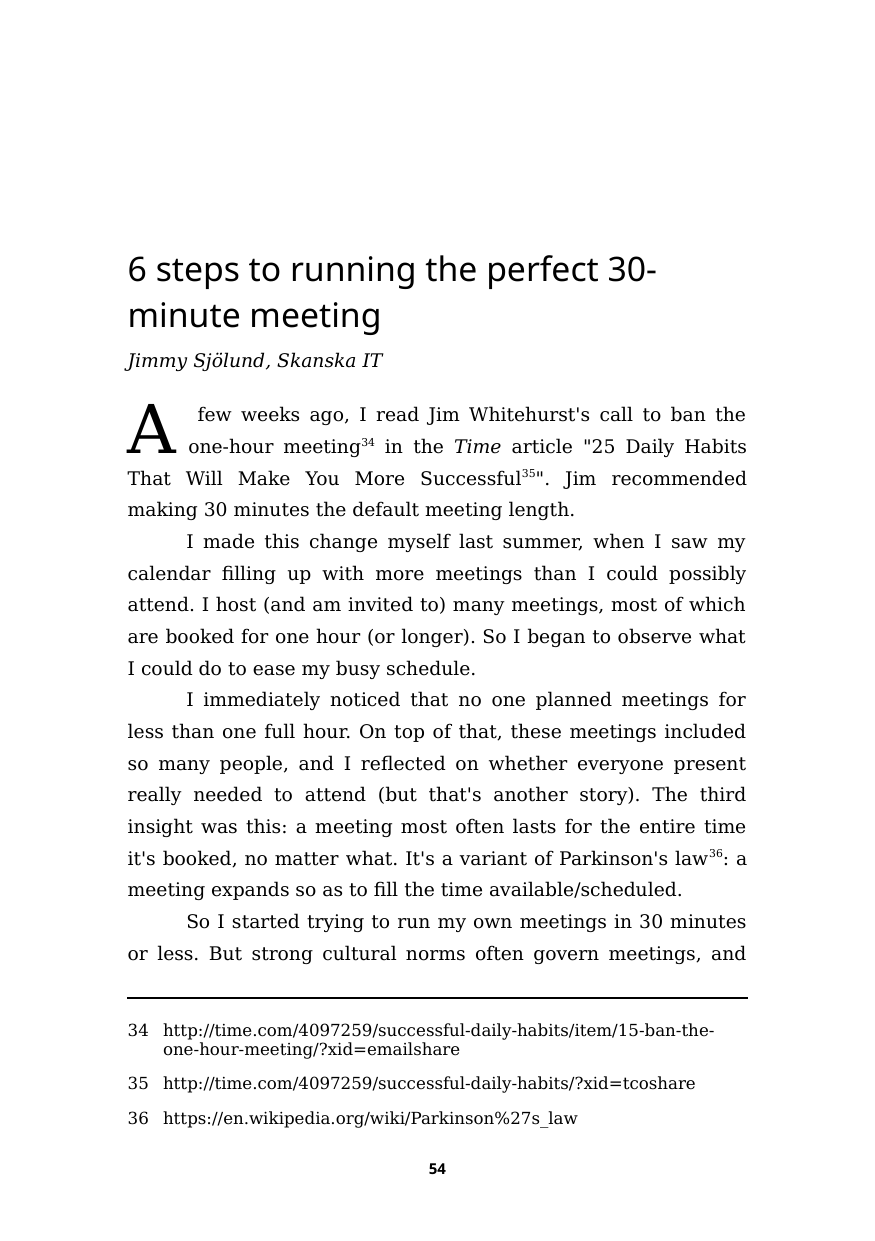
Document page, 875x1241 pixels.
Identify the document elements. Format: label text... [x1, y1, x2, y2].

text Jimmy Sjölund, Skanska IT [127, 350, 747, 372]
text http://time.com/4097259/successful-daily-habits/item/15-ban-the-one-hour-meeting/?xid=emailshare [127, 1021, 747, 1059]
text So I started trying to run my own meetings in 30 minutes or less. But strong cultural norms often govern meetings, and [127, 911, 747, 964]
text I immediately noticed that no one planned meetings for less than one full hour. On top of that, these meetings included so many people, and I reflected on whether everyone present really needed to attend (but that's another story). The third insight was this: a meeting most often lasts for the entire time it's booked, no matter what. It's a variant of Parkinson's law: a meeting expands so as to fill the time available/scheduled. [127, 689, 747, 901]
text I made this change myself last summer, when I saw my calendar filling up with more meetings than I could possibly attend. I host (and am invited to) many meetings, most of which are booked for one hour (or longer). So I began to observe what I could do to ease my busy schedule. [127, 531, 747, 679]
text A few weeks ago, I read Jim Whitehurst's call to ban the one-hour meeting in the Time article "25 Daily Habits That Will Make You More Successful". Jim recommended making 30 minutes the default meeting length. [127, 404, 747, 521]
subtitle 6 steps to running the perfect 30-minute meeting [127, 246, 747, 338]
text http://time.com/4097259/successful-daily-habits/?xid=tcoshare [127, 1074, 747, 1094]
text https://en.wikipedia.org/wiki/Parkinson%27s_law [127, 1109, 747, 1128]
